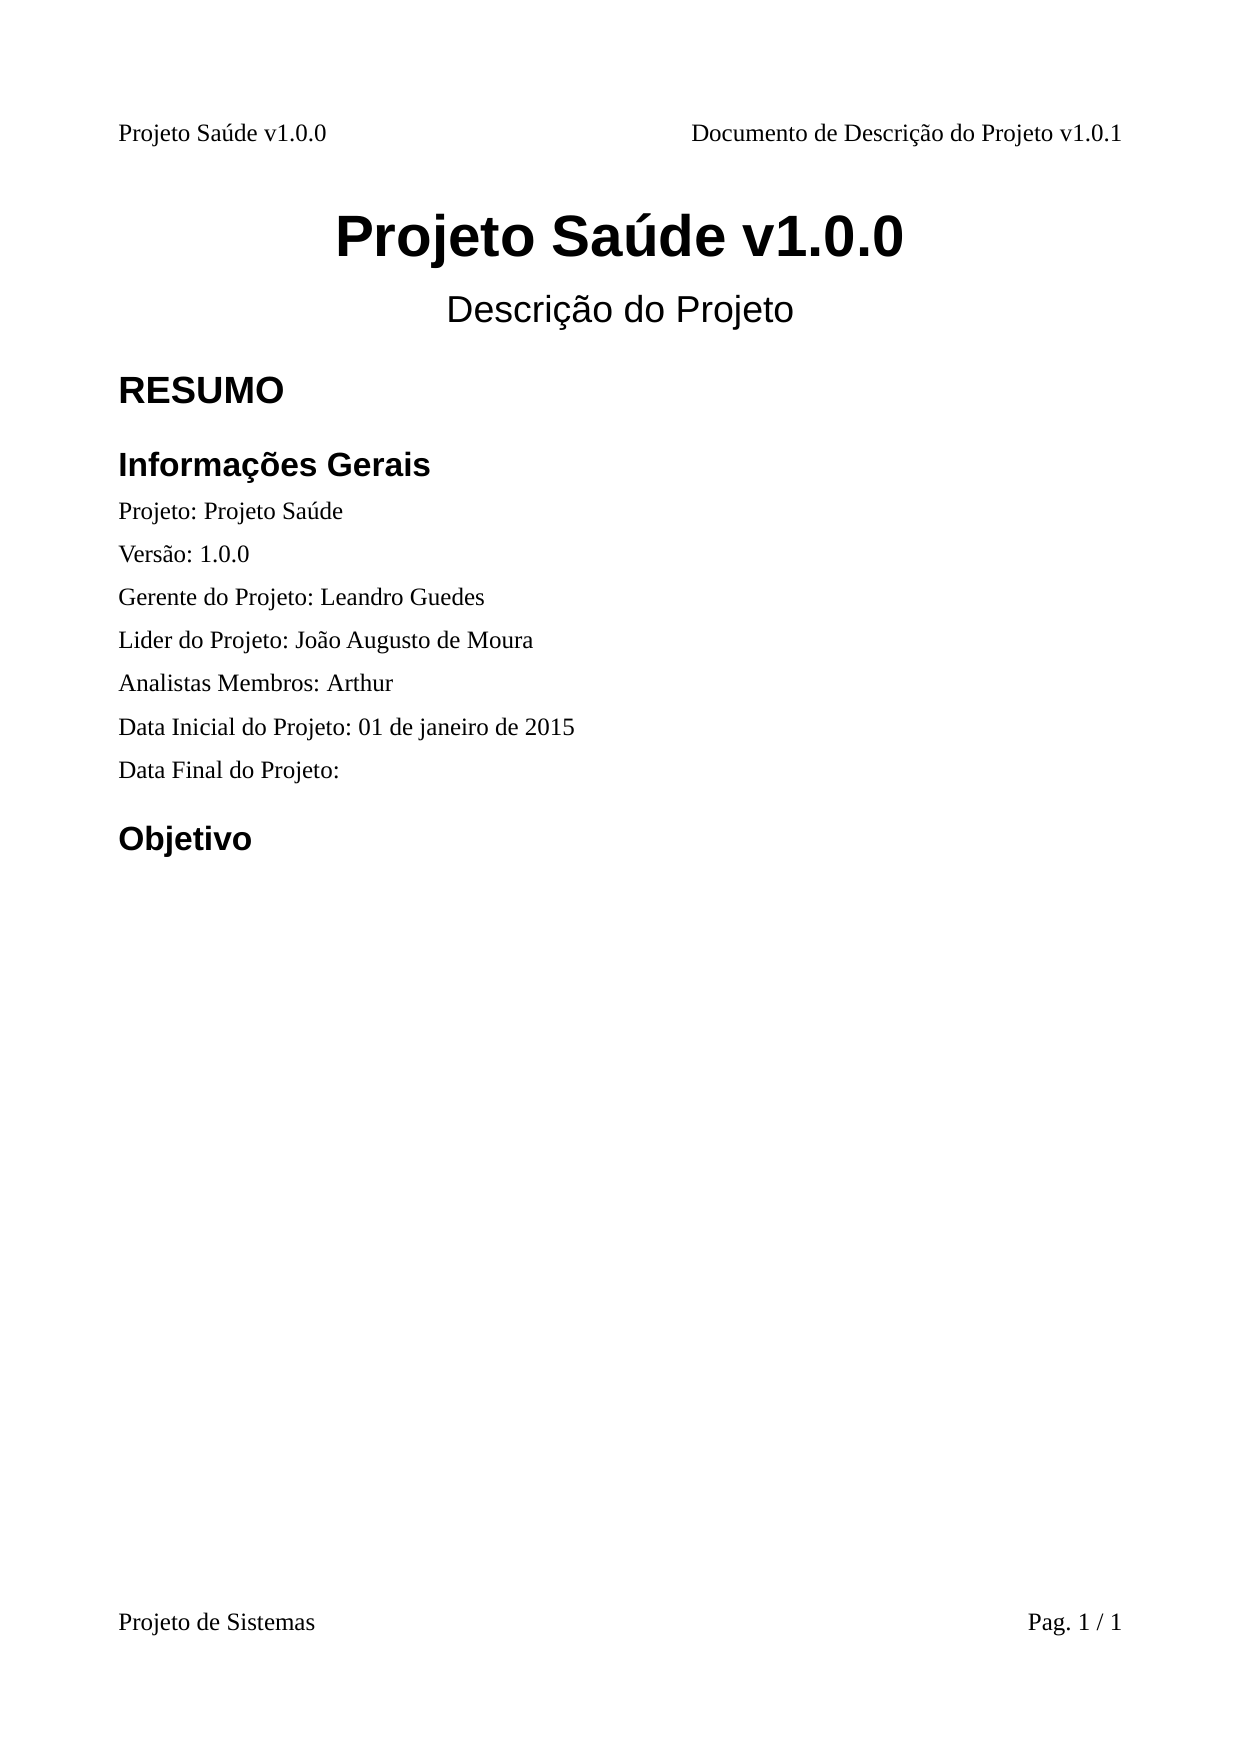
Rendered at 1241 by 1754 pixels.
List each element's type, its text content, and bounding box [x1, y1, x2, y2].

text Versão: 1.0.0 [118, 539, 1122, 568]
subtitle RESUMO [118, 368, 1122, 411]
text Projeto: Projeto Saúde [118, 496, 1122, 525]
subtitle Descrição do Projeto [118, 287, 1122, 330]
subtitle Objetivo [118, 819, 1122, 857]
subtitle Informações Gerais [118, 445, 1122, 483]
text Gerente do Projeto: Leandro Guedes [118, 582, 1122, 611]
text Analistas Membros: Arthur [118, 668, 1122, 697]
text Lider do Projeto: João Augusto de Moura [118, 625, 1122, 654]
text Data Inicial do Projeto: 01 de janeiro de 2015 [118, 712, 1122, 740]
text Data Final do Projeto: [118, 755, 1122, 783]
title Projeto Saúde v1.0.0 [118, 201, 1122, 268]
